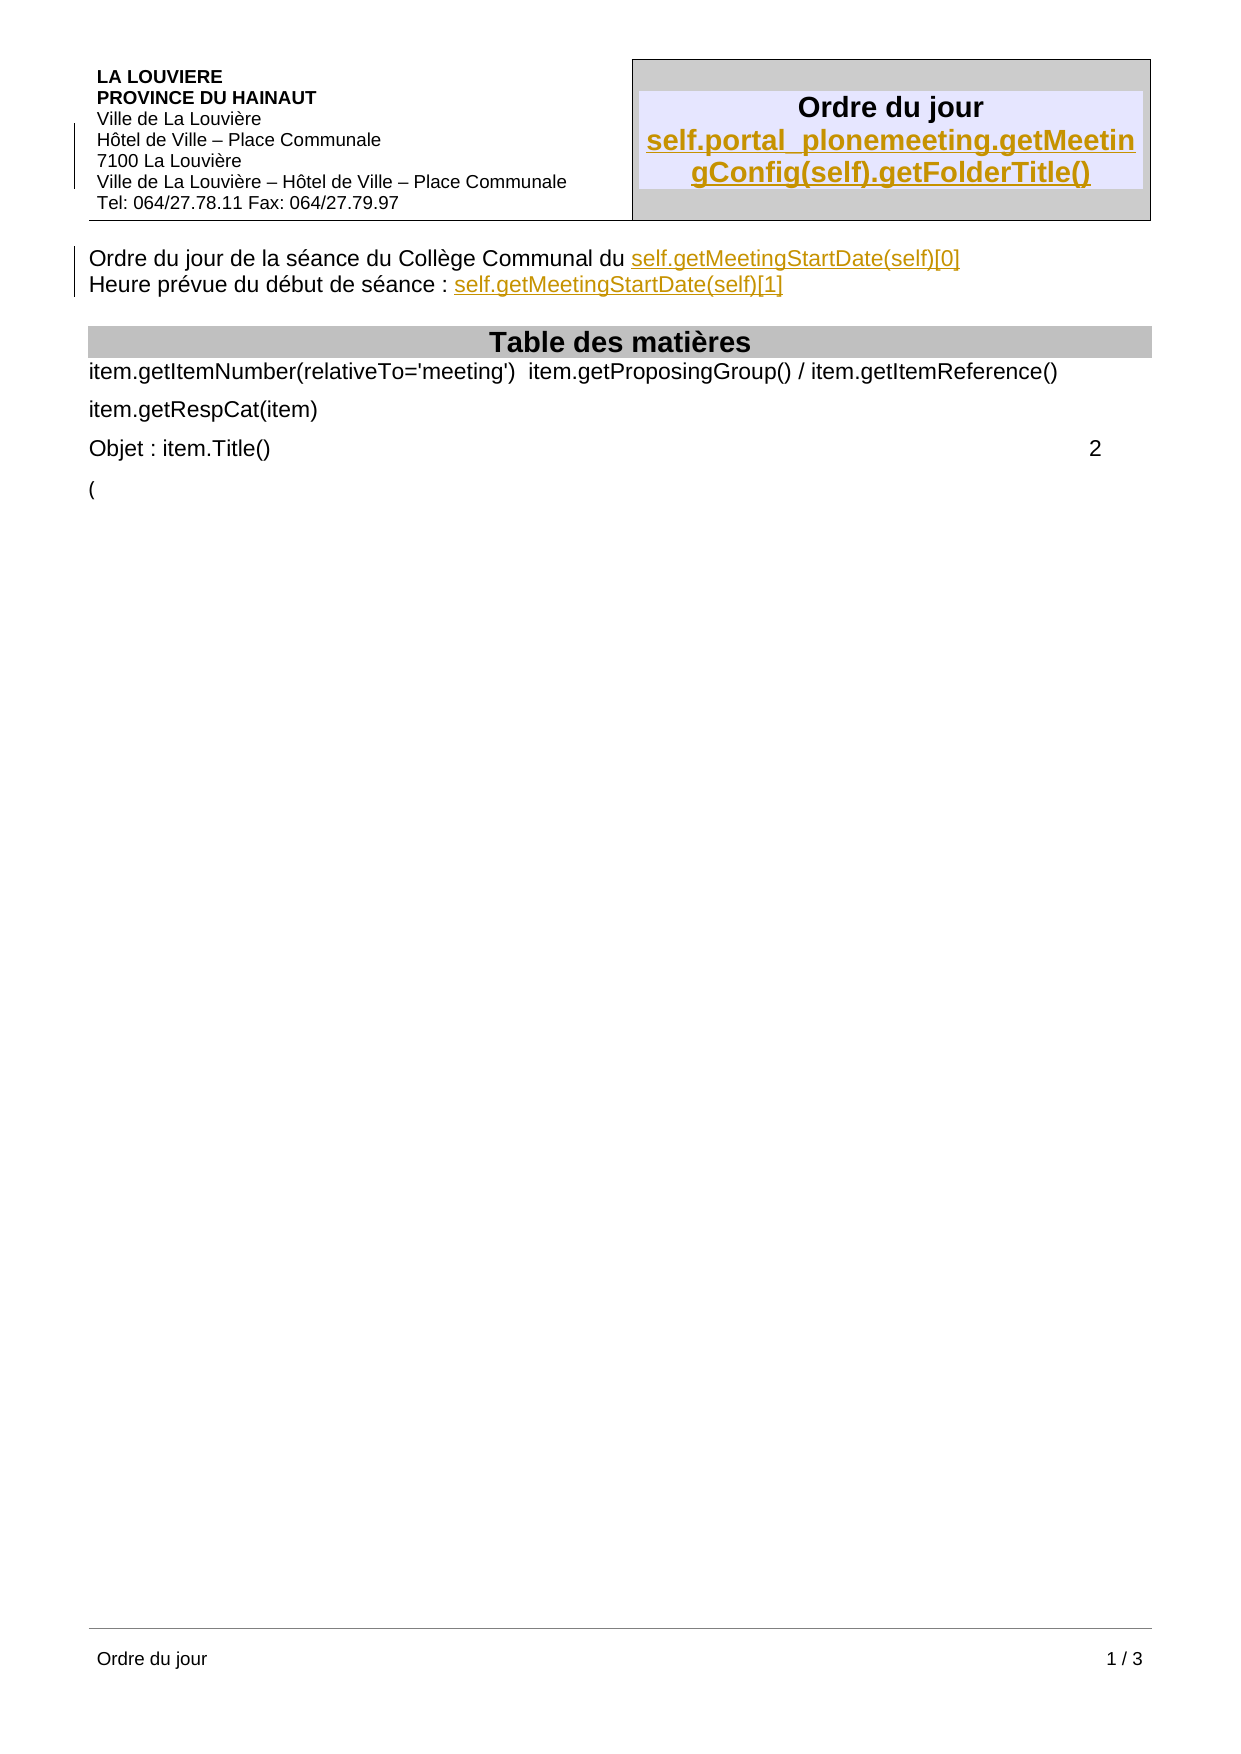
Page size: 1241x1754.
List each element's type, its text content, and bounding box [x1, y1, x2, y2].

text ( [88, 474, 1152, 502]
text item.getItemNumber(relativeTo='meeting') item.getProposingGroup() / item.getItemReference() item.getRespCat(item) [88, 358, 1152, 422]
text Heure prévue du début de séance : self.getMeetingStartDate(self)[1] [88, 272, 1152, 297]
text Objet : item.Title() 2 [88, 435, 1152, 461]
text Ordre du jour de la séance du Collège Communal du self.getMeetingStartDate(self)[0] [88, 246, 1152, 272]
table_header LA LOUVIERE PROVINCE DU HAINAUT Ville de La Louvière Hôtel de Ville – Place Communale 7100 La Louvière Ville de La Louvière – Hôtel de Ville – Place Communale Tel: 064/27.78.11 Fax: 064/27.79.97 [89, 59, 632, 220]
subtitle Table des matières [88, 326, 1152, 358]
table_header Ordre du jour self.portal_plonemeeting.getMeetingConfig(self).getFolderTitle() [633, 60, 1150, 220]
